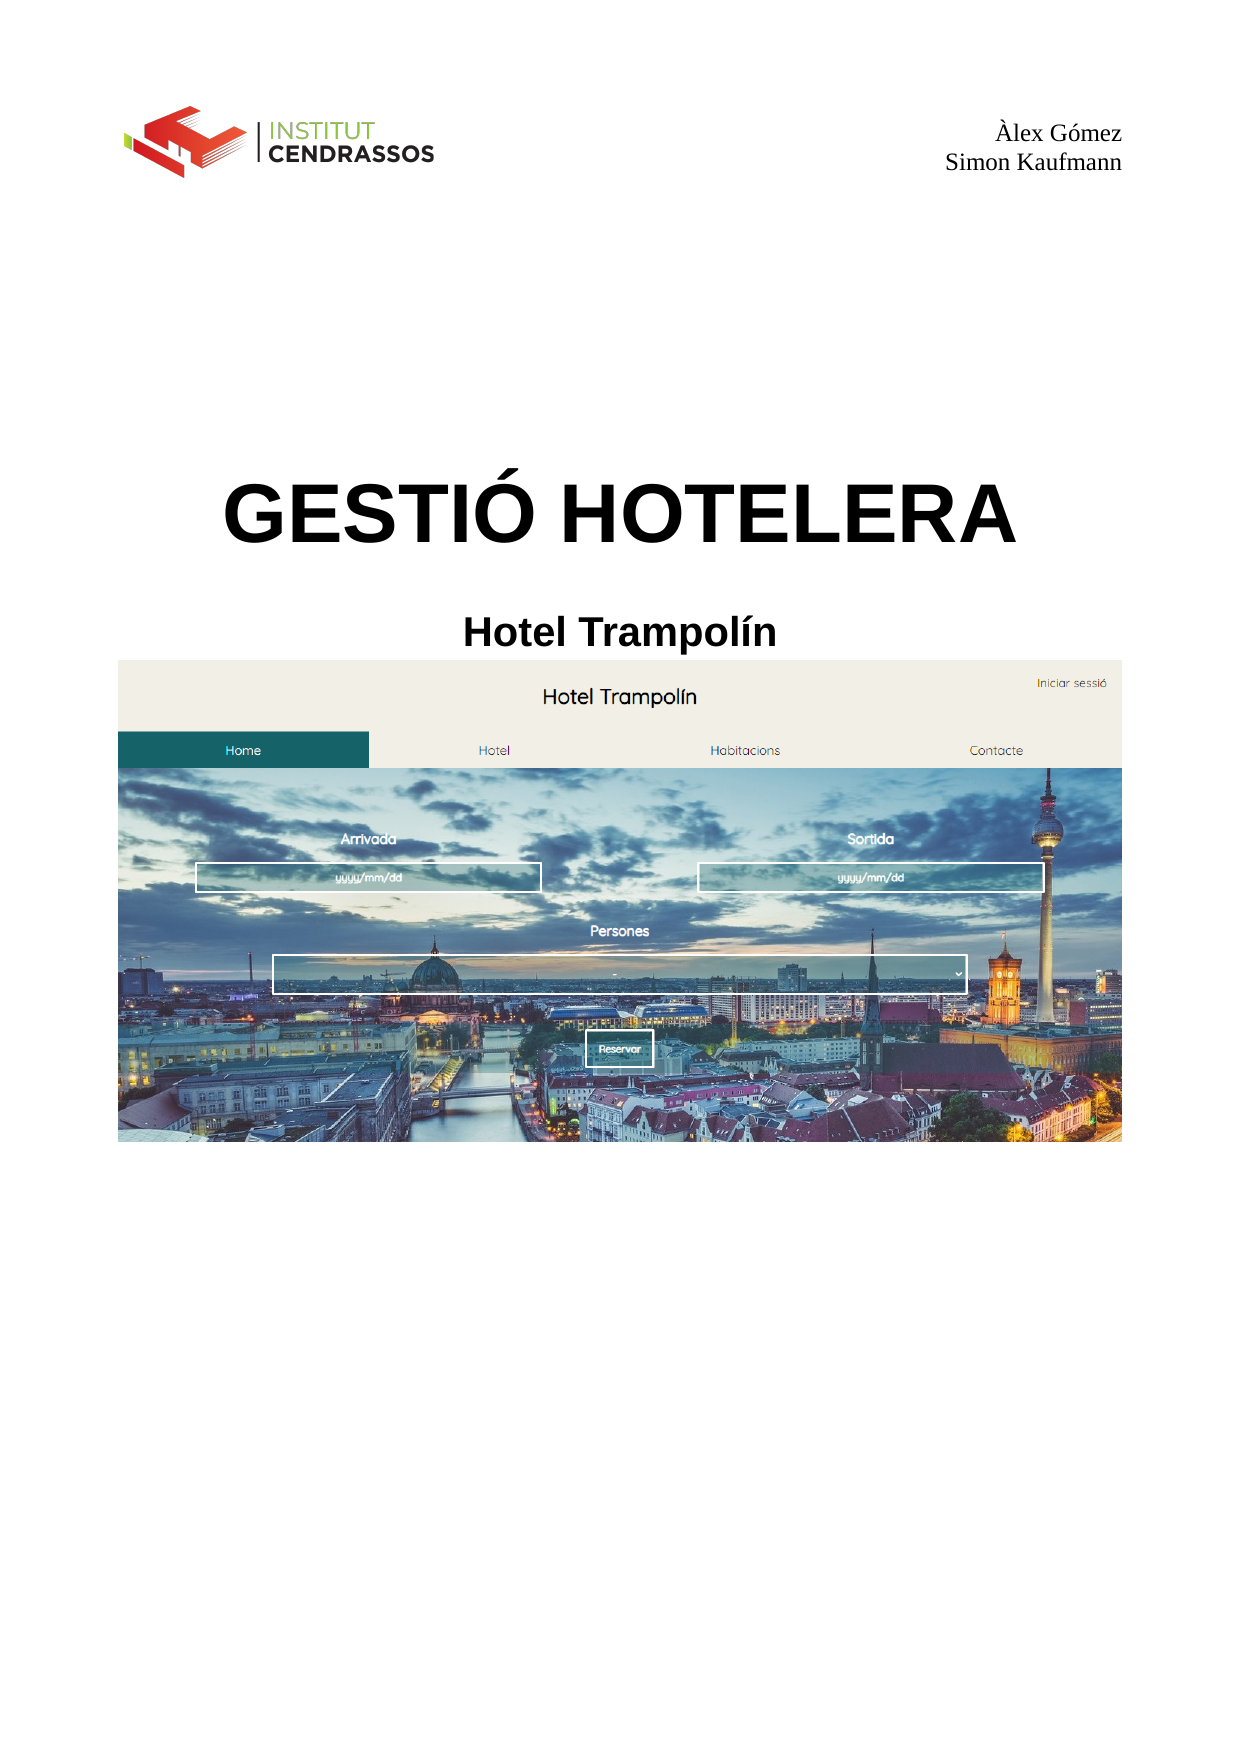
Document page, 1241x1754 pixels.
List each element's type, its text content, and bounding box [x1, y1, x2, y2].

text Hotel Trampolín [118, 608, 1122, 656]
picture [124, 106, 434, 178]
text GESTIÓ HOTELERA [118, 464, 1122, 560]
picture [118, 660, 1123, 1142]
